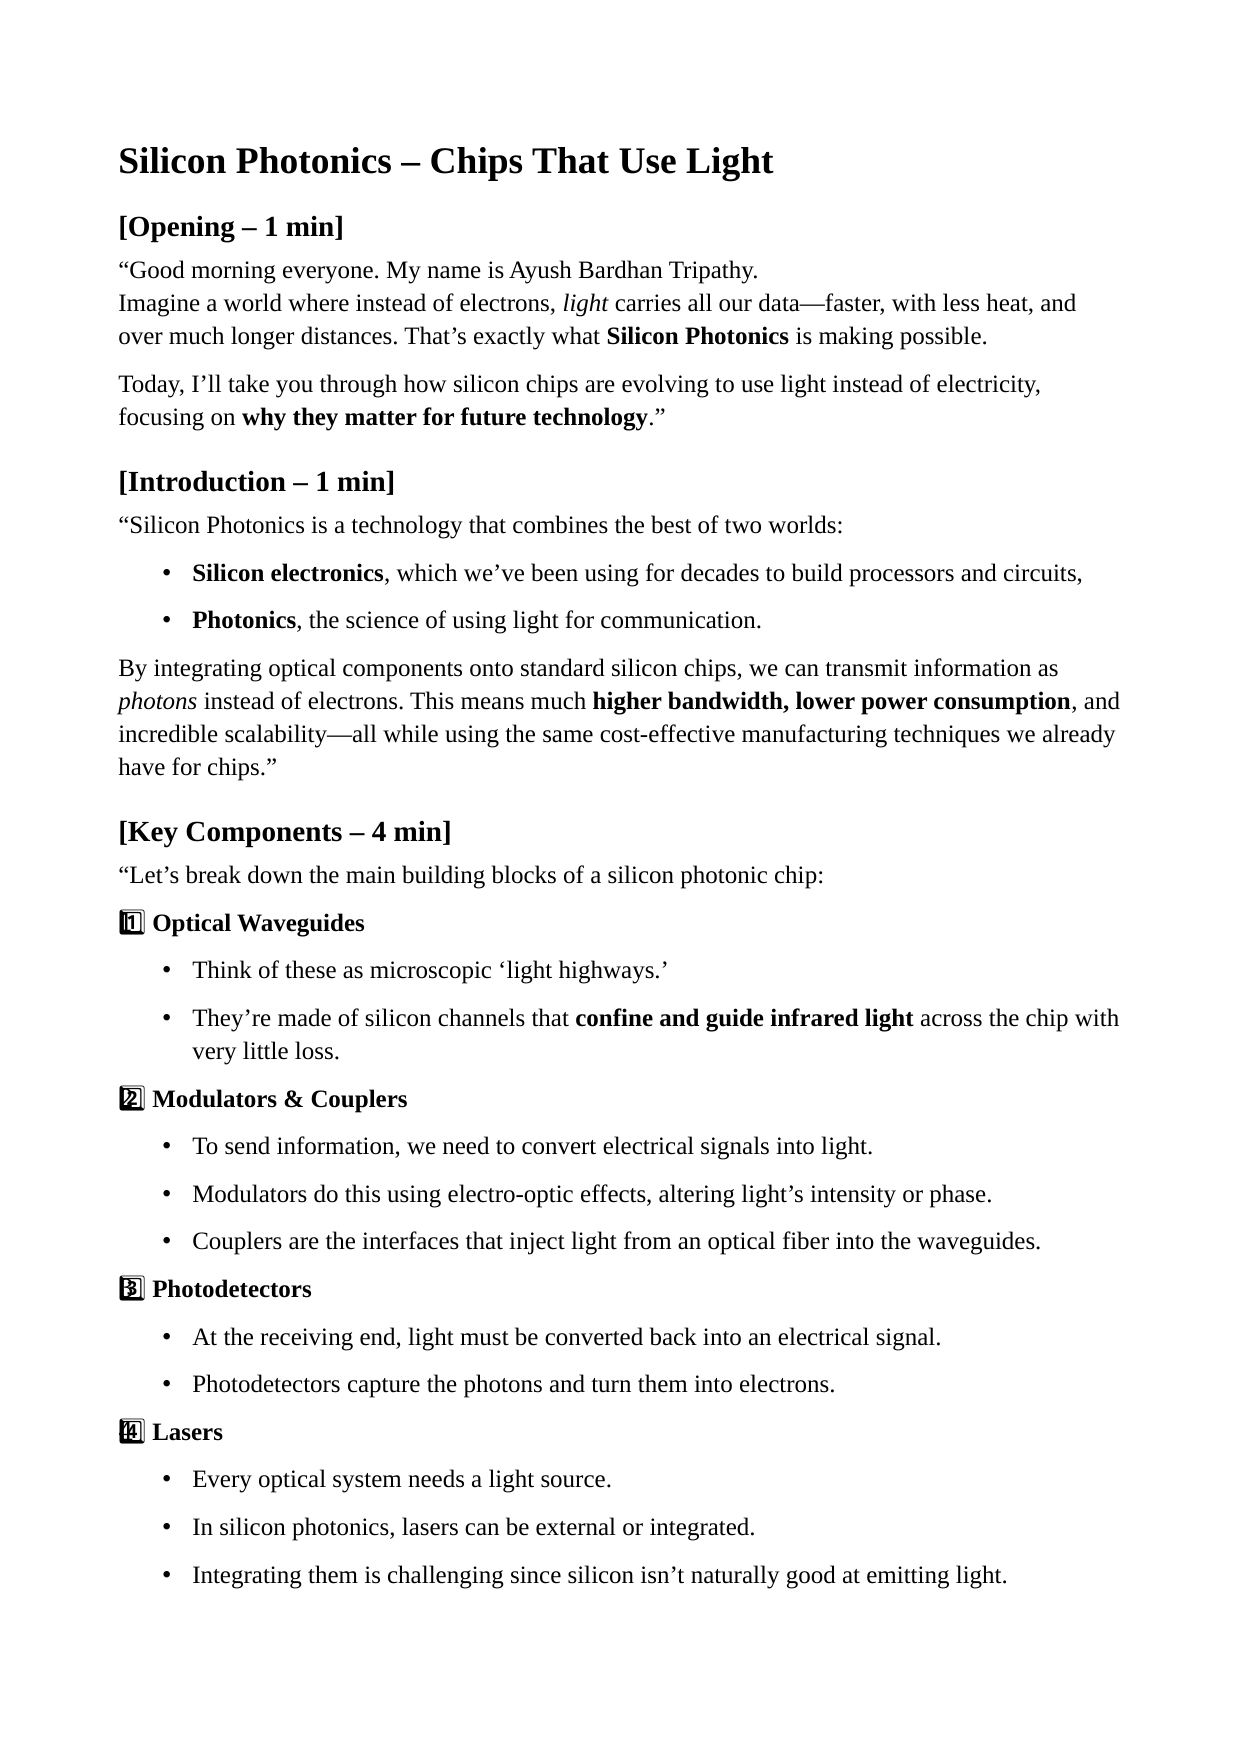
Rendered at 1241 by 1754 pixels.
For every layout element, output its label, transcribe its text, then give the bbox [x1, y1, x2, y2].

list In silicon photonics, lasers can be external or integrated. [162, 1512, 1122, 1541]
text 3️⃣ Photodetectors [118, 1274, 1122, 1303]
text 2️⃣ Modulators & Couplers [118, 1084, 1122, 1112]
list Modulators do this using electro-optic effects, altering light’s intensity or phase. [162, 1179, 1122, 1208]
text Today, I’ll take you through how silicon chips are evolving to use light instead of electricity, focusing on why they matter for future technology.” [118, 369, 1122, 431]
list Couplers are the interfaces that inject light from an optical fiber into the waveguides. [162, 1226, 1122, 1255]
list Integrating them is challenging since silicon isn’t naturally good at emitting light. [162, 1560, 1122, 1588]
text “Let’s break down the main building blocks of a silicon photonic chip: [118, 860, 1122, 889]
subtitle Silicon Photonics – Chips That Use Light [118, 139, 1122, 182]
list They’re made of silicon channels that confine and guide infrared light across the chip with very little loss. [162, 1003, 1122, 1065]
text 4️⃣ Lasers [118, 1417, 1122, 1446]
text “Silicon Photonics is a technology that combines the best of two worlds: [118, 510, 1122, 539]
list To send information, we need to convert electrical signals into light. [162, 1131, 1122, 1160]
subtitle [Opening – 1 min] [118, 209, 1122, 243]
list At the receiving end, light must be converted back into an electrical signal. [162, 1322, 1122, 1350]
list Photodetectors capture the photons and turn them into electrons. [162, 1369, 1122, 1398]
text “Good morning everyone. My name is Ayush Bardhan Tripathy. Imagine a world where instead of electrons, light carries all our data—faster, with less heat, and over much longer distances. That’s exactly what Silicon Photonics is making possible. [118, 255, 1122, 350]
list Think of these as microscopic ‘light highways.’ [162, 955, 1122, 984]
list Silicon electronics, which we’ve been using for decades to build processors and circuits, [162, 558, 1122, 586]
subtitle [Introduction – 1 min] [118, 464, 1122, 498]
subtitle [Key Components – 4 min] [118, 814, 1122, 848]
list Every optical system needs a light source. [162, 1464, 1122, 1493]
text 1️⃣ Optical Waveguides [118, 908, 1122, 937]
text By integrating optical components onto standard silicon chips, we can transmit information as photons instead of electrons. This means much higher bandwidth, lower power consumption, and incredible scalability—all while using the same cost-effective manufacturing techniques we already have for chips.” [118, 653, 1122, 781]
list Photonics, the science of using light for communication. [162, 605, 1122, 634]
